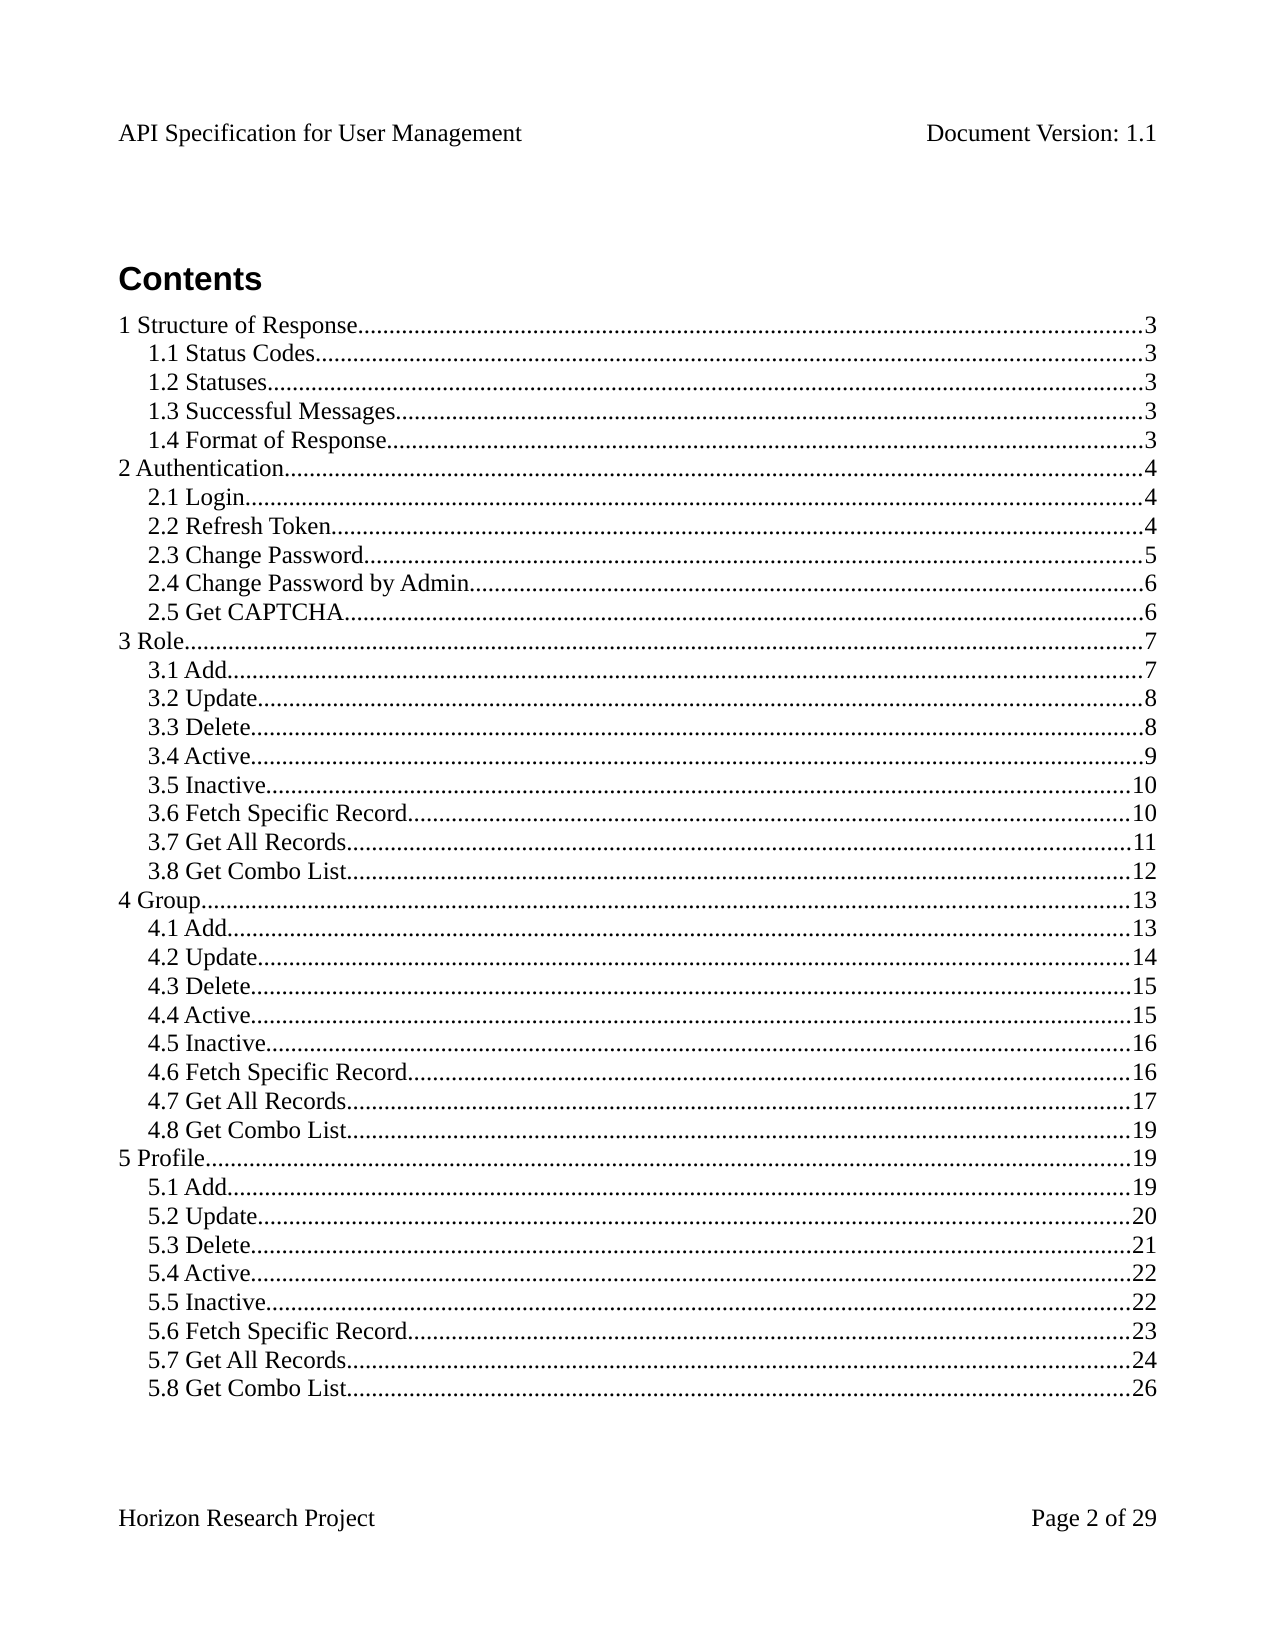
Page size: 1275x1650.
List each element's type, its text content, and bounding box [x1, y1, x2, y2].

text 4.6 Fetch Specific Record 16 [148, 1057, 1157, 1086]
text 4.5 Inactive 16 [148, 1028, 1157, 1057]
text 2.4 Change Password by Admin 6 [148, 568, 1157, 597]
text 4.8 Get Combo List 19 [148, 1115, 1157, 1143]
text 5.7 Get All Records 24 [148, 1345, 1157, 1373]
text 1.1 Status Codes 3 [148, 338, 1157, 367]
text 5 Profile 19 [118, 1143, 1157, 1172]
text 2.1 Login 4 [148, 482, 1157, 511]
text 4.1 Add 13 [148, 913, 1157, 942]
text 5.8 Get Combo List 26 [148, 1373, 1157, 1402]
text 3.1 Add 7 [148, 655, 1157, 683]
text 3.5 Inactive 10 [148, 770, 1157, 798]
text 5.4 Active 22 [148, 1258, 1157, 1287]
text 5.5 Inactive 22 [148, 1287, 1157, 1316]
text 2.5 Get CAPTCHA 6 [148, 597, 1157, 626]
text 1 Structure of Response 3 [118, 310, 1157, 338]
text 1.2 Statuses 3 [148, 367, 1157, 396]
subtitle Contents [118, 259, 1157, 297]
text 2.3 Change Password 5 [148, 540, 1157, 568]
text 3.7 Get All Records 11 [148, 827, 1157, 856]
text 2.2 Refresh Token 4 [148, 511, 1157, 540]
text 3.4 Active 9 [148, 741, 1157, 770]
text 1.3 Successful Messages 3 [148, 396, 1157, 425]
text 3.6 Fetch Specific Record 10 [148, 798, 1157, 827]
text 3 Role 7 [118, 626, 1157, 655]
text 4.4 Active 15 [148, 1000, 1157, 1028]
text 4 Group 13 [118, 885, 1157, 913]
text 5.3 Delete 21 [148, 1230, 1157, 1258]
text 3.3 Delete 8 [148, 712, 1157, 741]
text 4.3 Delete 15 [148, 971, 1157, 1000]
text 1.4 Format of Response 3 [148, 425, 1157, 453]
text 3.2 Update 8 [148, 683, 1157, 712]
text 3.8 Get Combo List 12 [148, 856, 1157, 885]
text 5.1 Add 19 [148, 1172, 1157, 1201]
text 2 Authentication 4 [118, 453, 1157, 482]
text 5.6 Fetch Specific Record 23 [148, 1316, 1157, 1345]
text 5.2 Update 20 [148, 1201, 1157, 1230]
text 4.7 Get All Records 17 [148, 1086, 1157, 1115]
text 4.2 Update 14 [148, 942, 1157, 971]
